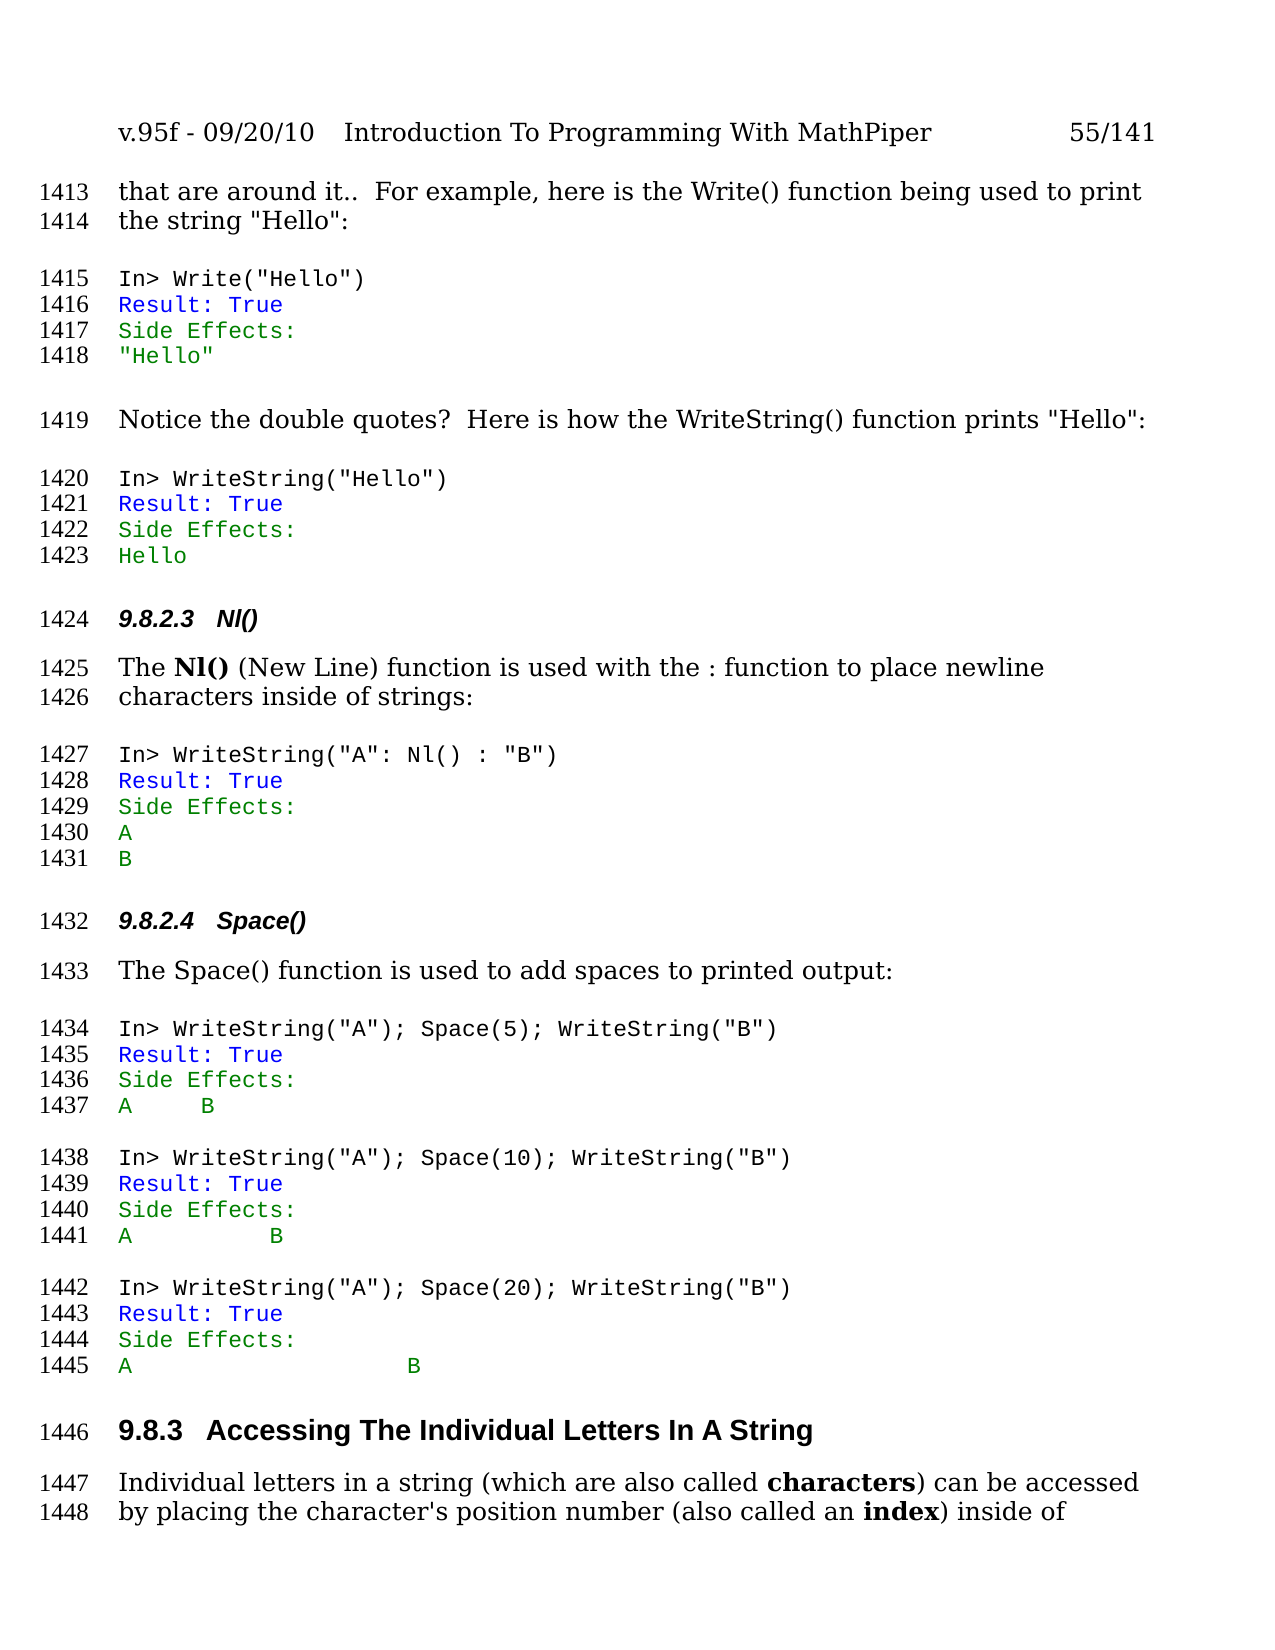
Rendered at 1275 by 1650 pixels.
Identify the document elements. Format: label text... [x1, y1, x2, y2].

text The Space() function is used to add spaces to printed output: [118, 956, 1157, 985]
text In> WriteString("Hello") [118, 467, 1157, 493]
text Result: True [118, 1302, 1157, 1328]
text Result: True [118, 293, 1157, 319]
subtitle Accessing The Individual Letters In A String [118, 1413, 1157, 1447]
text Result: True [118, 493, 1157, 519]
text Hello [118, 545, 1157, 571]
text A B [118, 1095, 1157, 1121]
text Side Effects: [118, 319, 1157, 345]
text that are around it.. For example, here is the Write() function being used to print the string "Hello": [118, 177, 1157, 235]
subtitle Nl() [118, 604, 1157, 632]
text Result: True [118, 1043, 1157, 1069]
text Result: True [118, 1173, 1157, 1198]
text In> WriteString("A"); Space(20); WriteString("B") [118, 1276, 1157, 1302]
text A B [118, 1224, 1157, 1250]
text Side Effects: [118, 1069, 1157, 1095]
text In> WriteString("A": Nl() : "B") [118, 744, 1157, 769]
text Side Effects: [118, 519, 1157, 545]
text The Nl() (New Line) function is used with the : function to place newline characters inside of strings: [118, 653, 1157, 712]
text Side Effects: [118, 1198, 1157, 1224]
text In> WriteString("A"); Space(10); WriteString("B") [118, 1147, 1157, 1173]
text In> Write("Hello") [118, 267, 1157, 293]
text A B [118, 1354, 1157, 1380]
text A [118, 821, 1157, 847]
text B [118, 847, 1157, 873]
text Side Effects: [118, 1328, 1157, 1354]
text Individual letters in a string (which are also called characters) can be accessed by placing the character's position number (also called an index) inside of [118, 1468, 1157, 1526]
text In> WriteString("A"); Space(5); WriteString("B") [118, 1017, 1157, 1043]
text "Hello" [118, 345, 1157, 371]
subtitle Space() [118, 906, 1157, 935]
text Side Effects: [118, 796, 1157, 821]
text Result: True [118, 769, 1157, 796]
text Notice the double quotes? Here is how the WriteString() function prints "Hello": [118, 406, 1157, 435]
